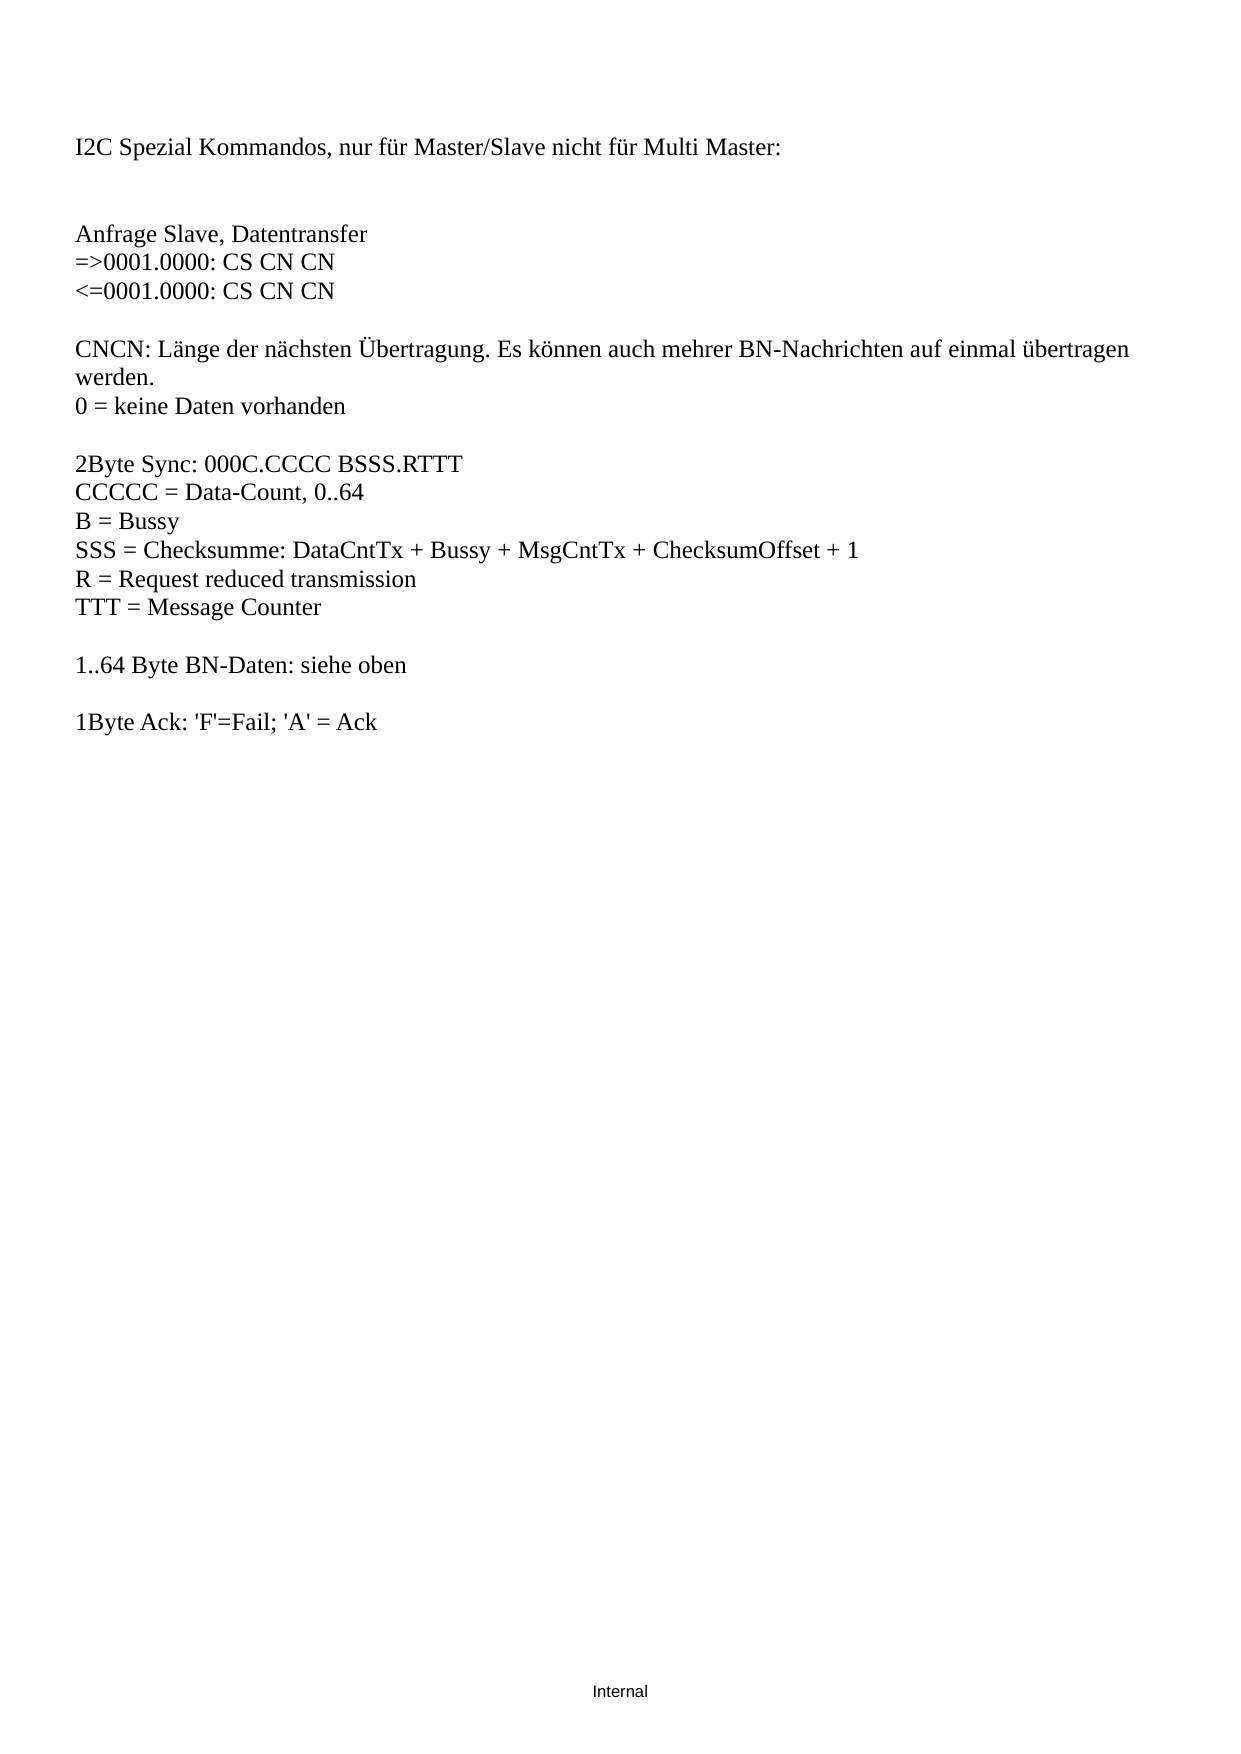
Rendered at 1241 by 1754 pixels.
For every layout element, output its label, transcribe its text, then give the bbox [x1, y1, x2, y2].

text 0 = keine Daten vorhanden [75, 391, 1165, 420]
text 1..64 Byte BN-Daten: siehe oben [75, 650, 1165, 679]
text CCCCC = Data-Count, 0..64 [75, 477, 1165, 506]
text =>0001.0000: CS CN CN [75, 247, 1165, 276]
text Anfrage Slave, Datentransfer [75, 219, 1165, 247]
text 1Byte Ack: 'F'=Fail; 'A' = Ack [75, 707, 1165, 736]
text SSS = Checksumme: DataCntTx + Bussy + MsgCntTx + ChecksumOffset + 1 [75, 535, 1165, 564]
text TTT = Message Counter [75, 592, 1165, 621]
text I2C Spezial Kommandos, nur für Master/Slave nicht für Multi Master: [75, 132, 1165, 161]
text B = Bussy [75, 506, 1165, 535]
text 2Byte Sync: 000C.CCCC BSSS.RTTT [75, 449, 1165, 477]
text <=0001.0000: CS CN CN [75, 276, 1165, 305]
text CNCN: Länge der nächsten Übertragung. Es können auch mehrer BN-Nachrichten auf einmal übertragen werden. [75, 334, 1165, 391]
text R = Request reduced transmission [75, 564, 1165, 592]
